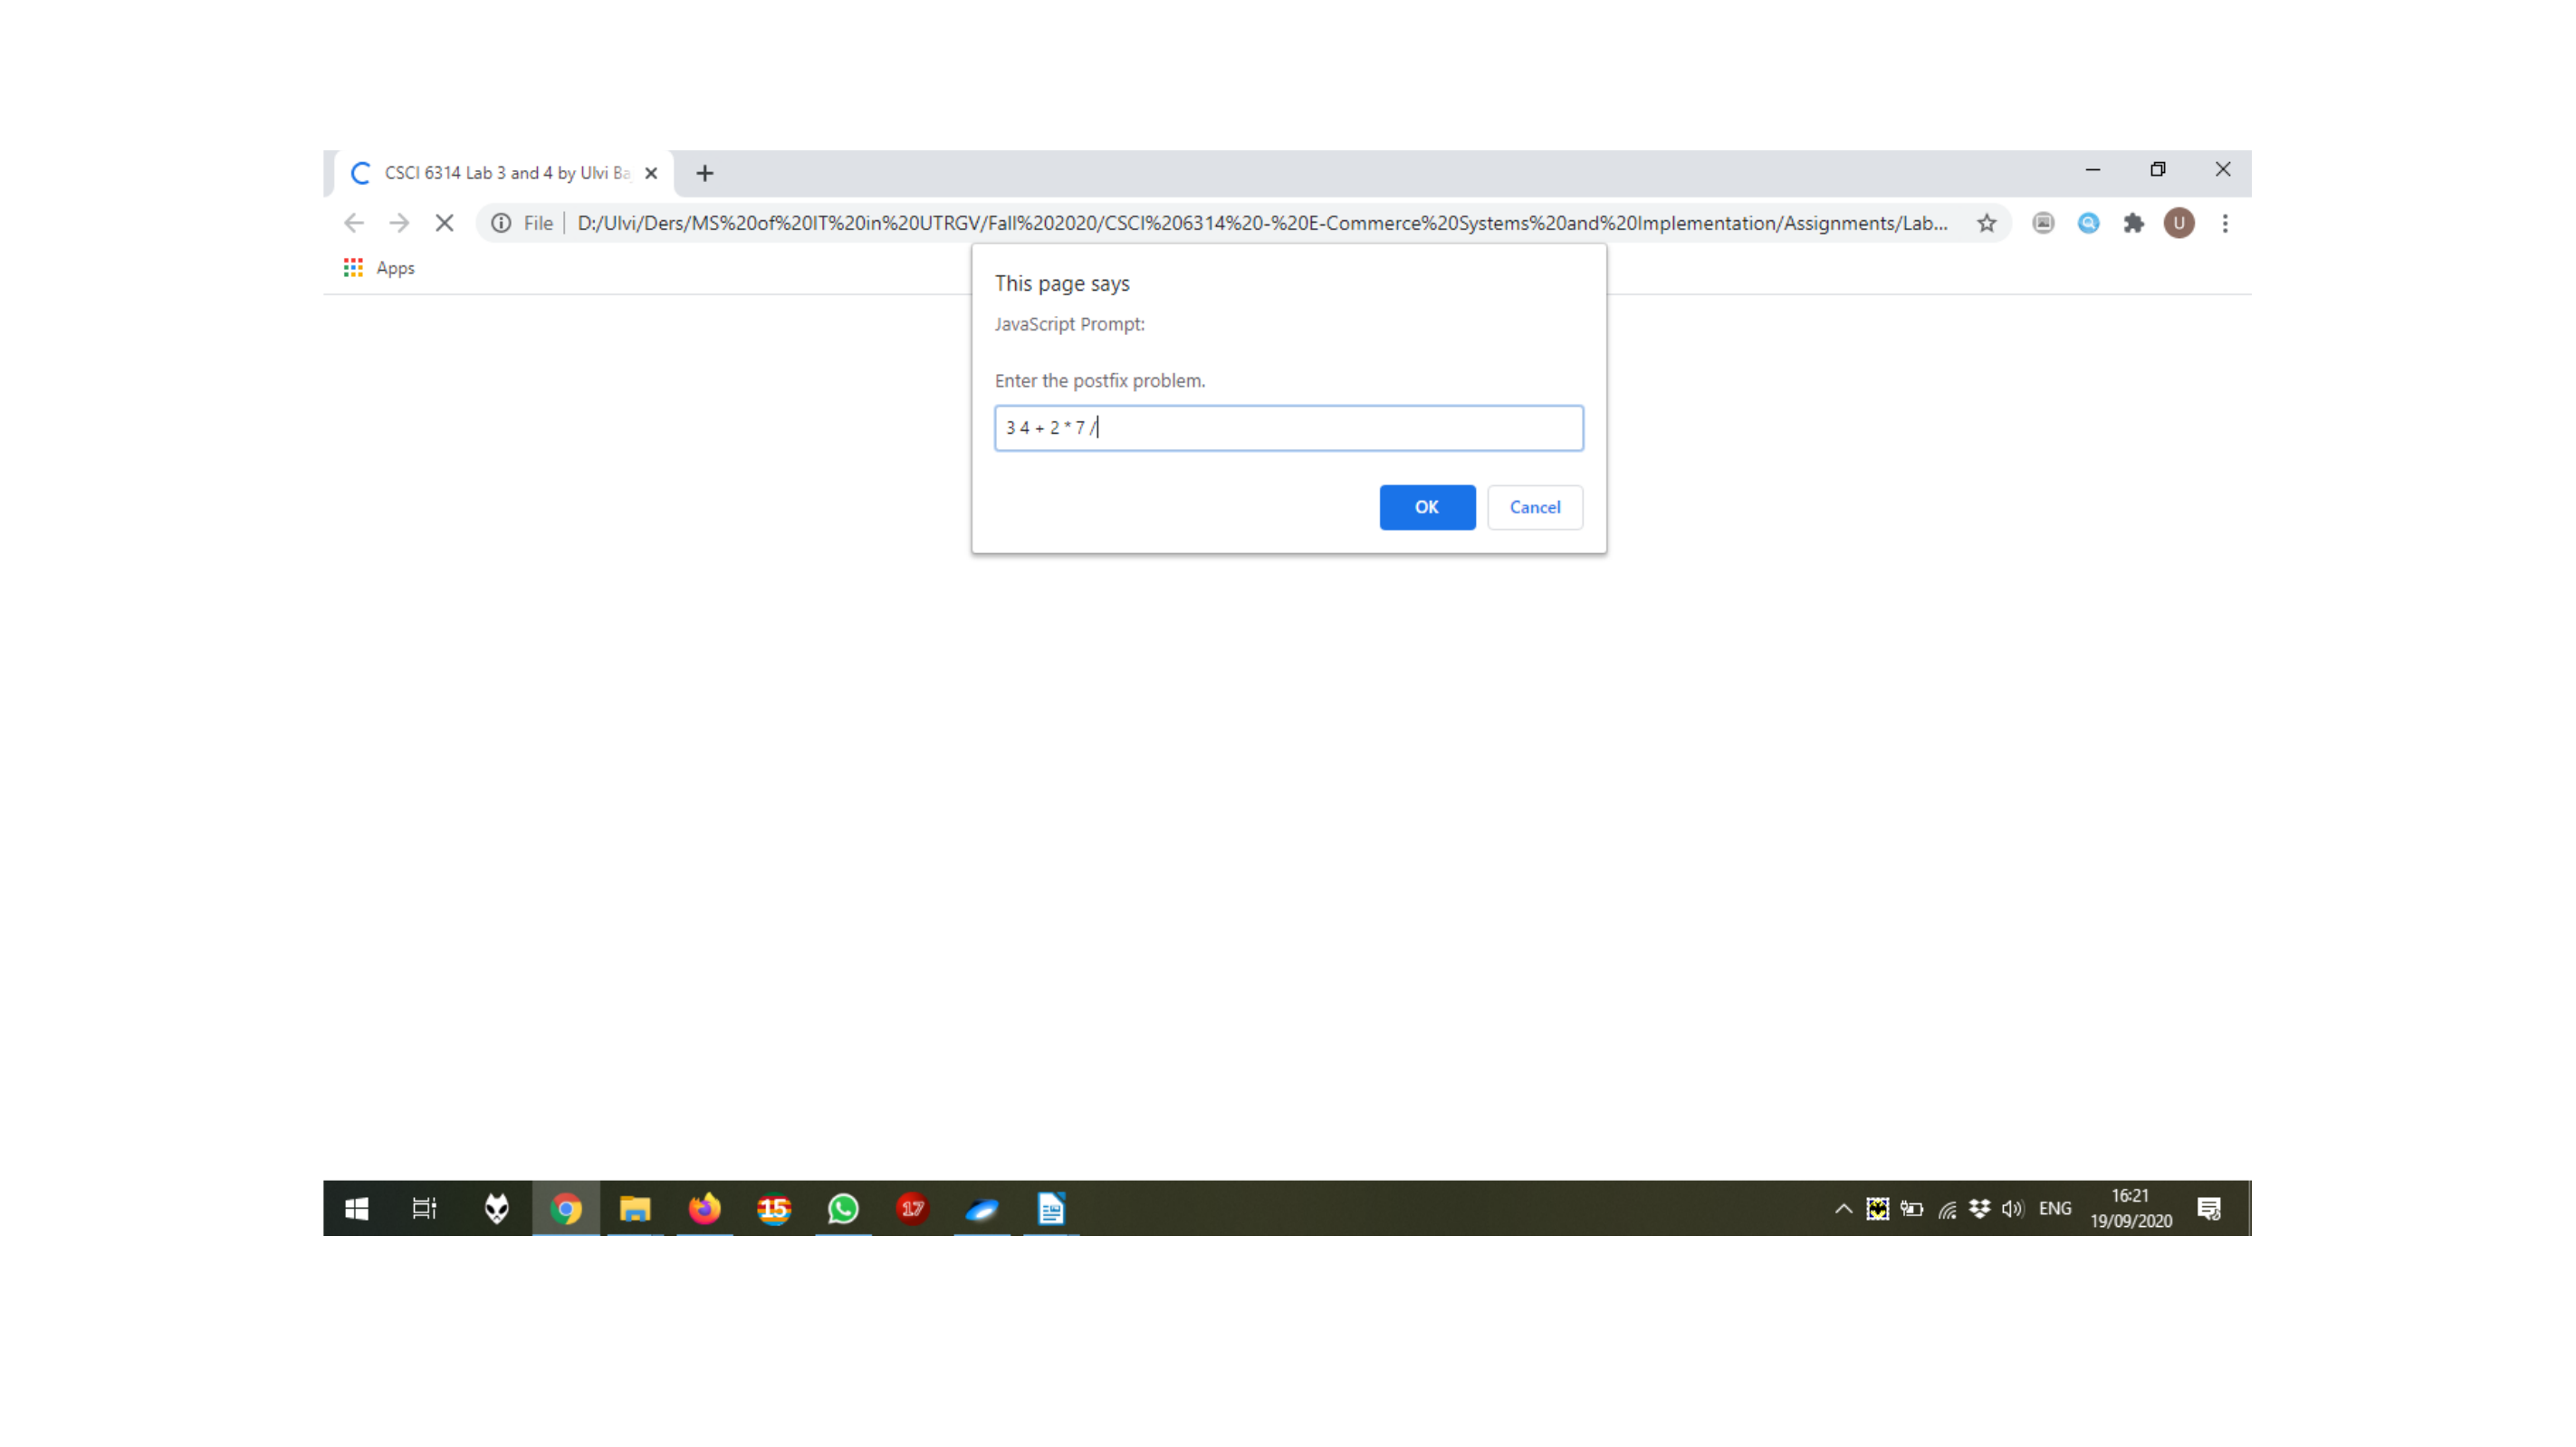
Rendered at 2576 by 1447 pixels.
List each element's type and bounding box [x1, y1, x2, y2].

picture [323, 150, 2252, 1236]
